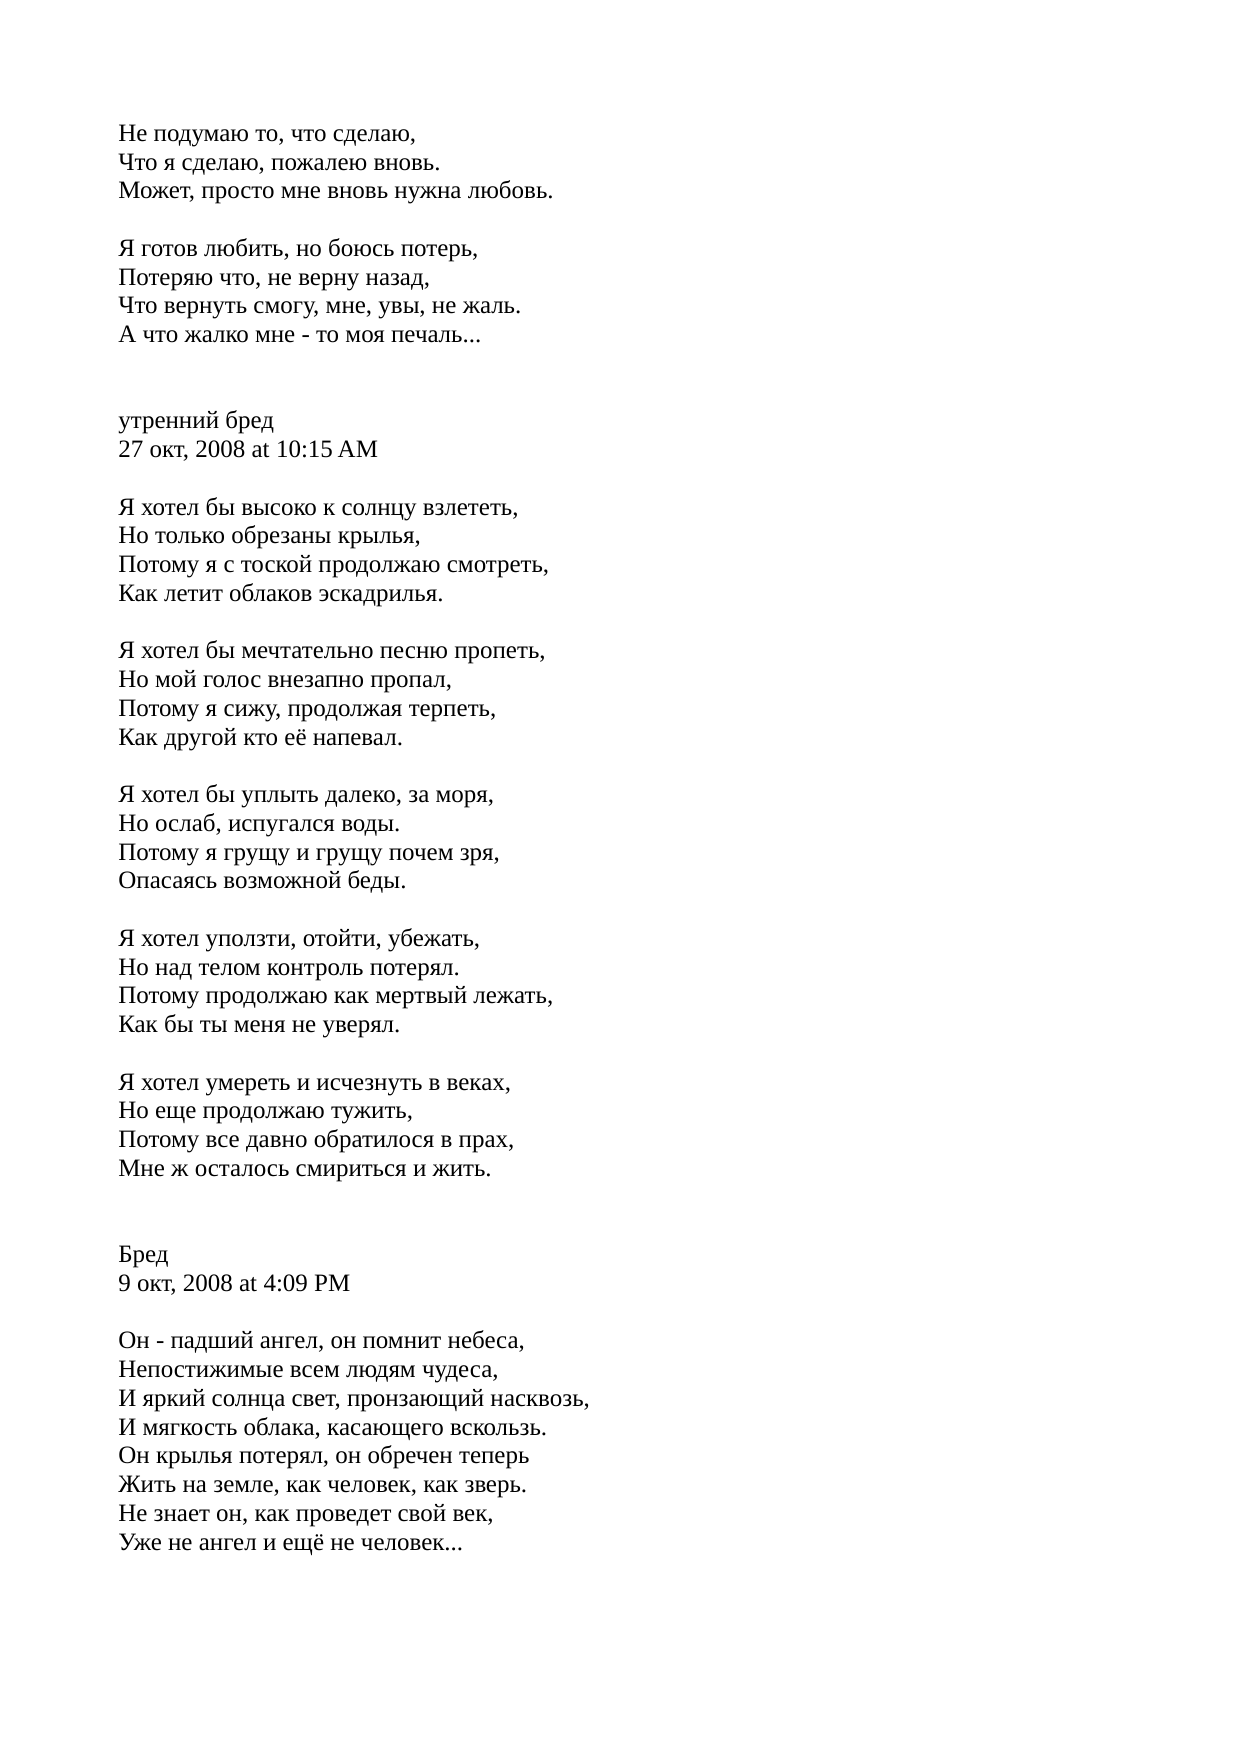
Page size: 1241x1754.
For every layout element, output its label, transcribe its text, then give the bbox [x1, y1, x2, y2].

text Потому продолжаю как мертвый лежать, [118, 981, 1122, 1009]
text 9 окт, 2008 at 4:09 PM [118, 1268, 1122, 1297]
text Как летит облаков эскадрилья. [118, 578, 1122, 607]
text Потому все давно обратилося в прах, [118, 1124, 1122, 1153]
text И мягкость облака, касающего вскользь. [118, 1412, 1122, 1441]
text 27 окт, 2008 at 10:15 AM [118, 434, 1122, 463]
text Он крылья потерял, он обречен теперь [118, 1441, 1122, 1469]
text Что вернуть смогу, мне, увы, не жаль. [118, 291, 1122, 319]
text Непостижимые всем людям чудеса, [118, 1354, 1122, 1383]
text Мне ж осталось смириться и жить. [118, 1153, 1122, 1182]
text Я готов любить, но боюсь потерь, [118, 233, 1122, 262]
text Но над телом контроль потерял. [118, 952, 1122, 981]
text утренний бред [118, 406, 1122, 434]
text Не подумаю то, что сделаю, [118, 118, 1122, 147]
text Но ослаб, испугался воды. [118, 808, 1122, 837]
text Не знает он, как проведет свой век, [118, 1498, 1122, 1527]
text Я хотел бы уплыть далеко, за моря, [118, 779, 1122, 808]
text Я хотел умереть и исчезнуть в веках, [118, 1067, 1122, 1096]
text Как бы ты меня не уверял. [118, 1009, 1122, 1038]
text Но еще продолжаю тужить, [118, 1096, 1122, 1124]
text Но мой голос внезапно пропал, [118, 664, 1122, 693]
text Я хотел уползти, отойти, убежать, [118, 923, 1122, 952]
text Потеряю что, не верну назад, [118, 262, 1122, 291]
text Бред [118, 1239, 1122, 1268]
text Опасаясь возможной беды. [118, 866, 1122, 894]
text Потому я грущу и грущу почем зря, [118, 837, 1122, 866]
text И яркий солнца свет, пронзающий насквозь, [118, 1383, 1122, 1412]
text Я хотел бы мечтательно песню пропеть, [118, 636, 1122, 664]
text Потому я с тоской продолжаю смотреть, [118, 549, 1122, 578]
text Как другой кто её напевал. [118, 722, 1122, 751]
text Что я сделаю, пожалею вновь. [118, 147, 1122, 176]
text Уже не ангел и ещё не человек... [118, 1527, 1122, 1556]
text Потому я сижу, продолжая терпеть, [118, 693, 1122, 722]
text А что жалко мне - то моя печаль... [118, 319, 1122, 348]
text Он - падший ангел, он помнит небеса, [118, 1326, 1122, 1354]
text Но только обрезаны крылья, [118, 521, 1122, 549]
text Я хотел бы высоко к солнцу взлететь, [118, 492, 1122, 521]
text Может, просто мне вновь нужна любовь. [118, 176, 1122, 204]
text Жить на земле, как человек, как зверь. [118, 1469, 1122, 1498]
